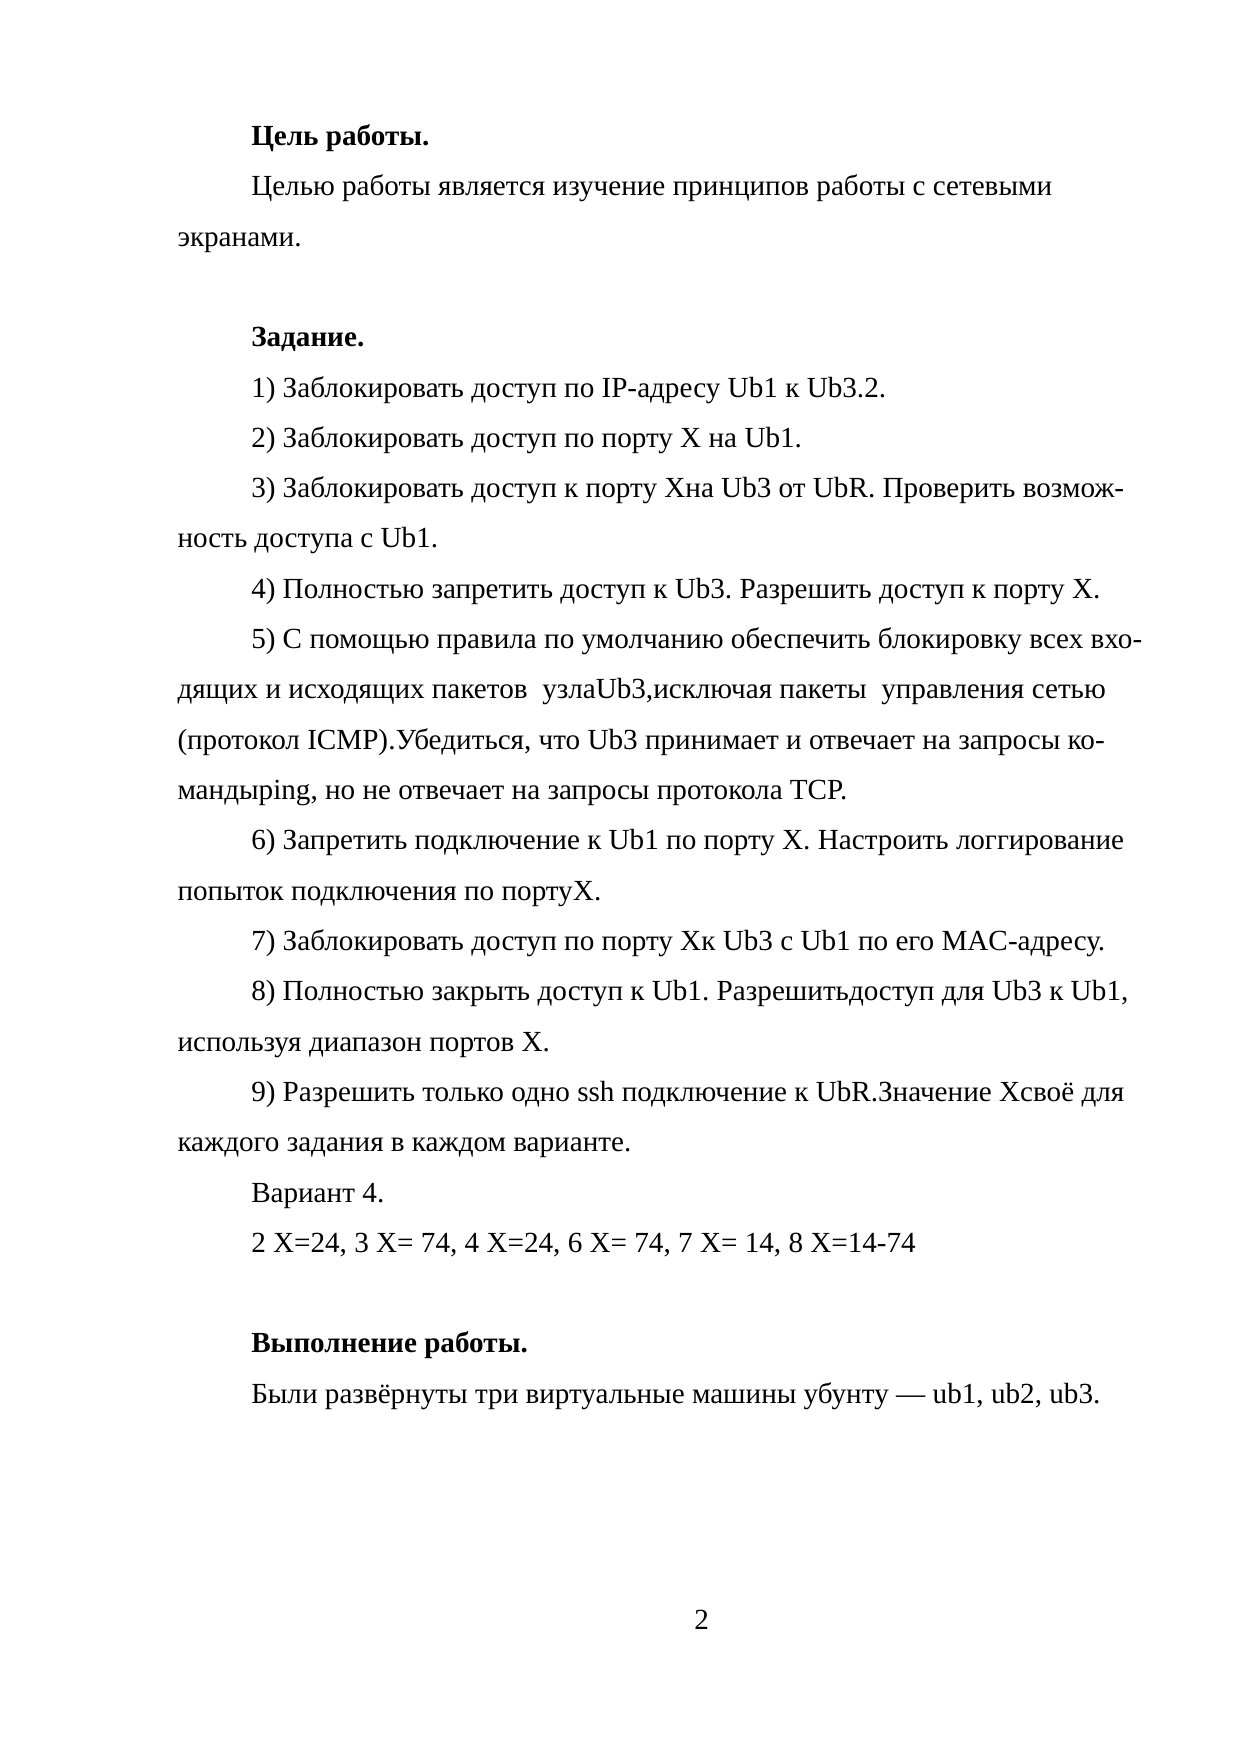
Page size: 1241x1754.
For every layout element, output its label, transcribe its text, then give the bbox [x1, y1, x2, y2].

text Задание. [177, 319, 1152, 353]
text 2) Заблокировать доступ по порту X на Ub1. [177, 420, 1152, 453]
text 9) Разрешить только одно ssh подключение к UbR.Значение Xсвоё для каждого задания в каждом варианте. [177, 1074, 1152, 1158]
subtitle Цель работы. [177, 118, 1152, 152]
text Были развёрнуты три виртуальные машины убунту — ub1, ub2, ub3. [177, 1376, 1152, 1409]
text Вариант 4. [177, 1175, 1152, 1208]
text 3) Заблокировать доступ к порту Xна Ub3 от UbR. Проверить возмож-ность доступа с Ub1. [177, 470, 1152, 554]
text 6) Запретить подключение к Ub1 по порту X. Настроить логгирование попыток подключения по портуX. [177, 822, 1152, 906]
text 4) Полностью запретить доступ к Ub3. Разрешить доступ к порту X. [177, 571, 1152, 604]
text 2 X=24, 3 X= 74, 4 X=24, 6 X= 74, 7 X= 14, 8 X=14-74 [177, 1225, 1152, 1258]
text Целью работы является изучение принципов работы с сетевыми экранами. [177, 168, 1152, 252]
text 5) С помощью правила по умолчанию обеспечить блокировку всех вхо-дящих и исходящих пакетов узлаUb3,исключая пакеты управления сетью (протокол ICMP).Убедиться, что Ub3 принимает и отвечает на запросы ко-мандыping, но не отвечает на запросы протокола TCP. [177, 621, 1152, 806]
text 1) Заблокировать доступ по IP-адресу Ub1 к Ub3.2. [177, 370, 1152, 403]
text 7) Заблокировать доступ по порту Xк Ub3 с Ub1 по его MAC-адресу. [177, 923, 1152, 957]
subtitle Выполнение работы. [177, 1326, 1152, 1359]
text 8) Полностью закрыть доступ к Ub1. Разрешитьдоступ для Ub3 к Ub1, используя диапазон портов X. [177, 973, 1152, 1057]
